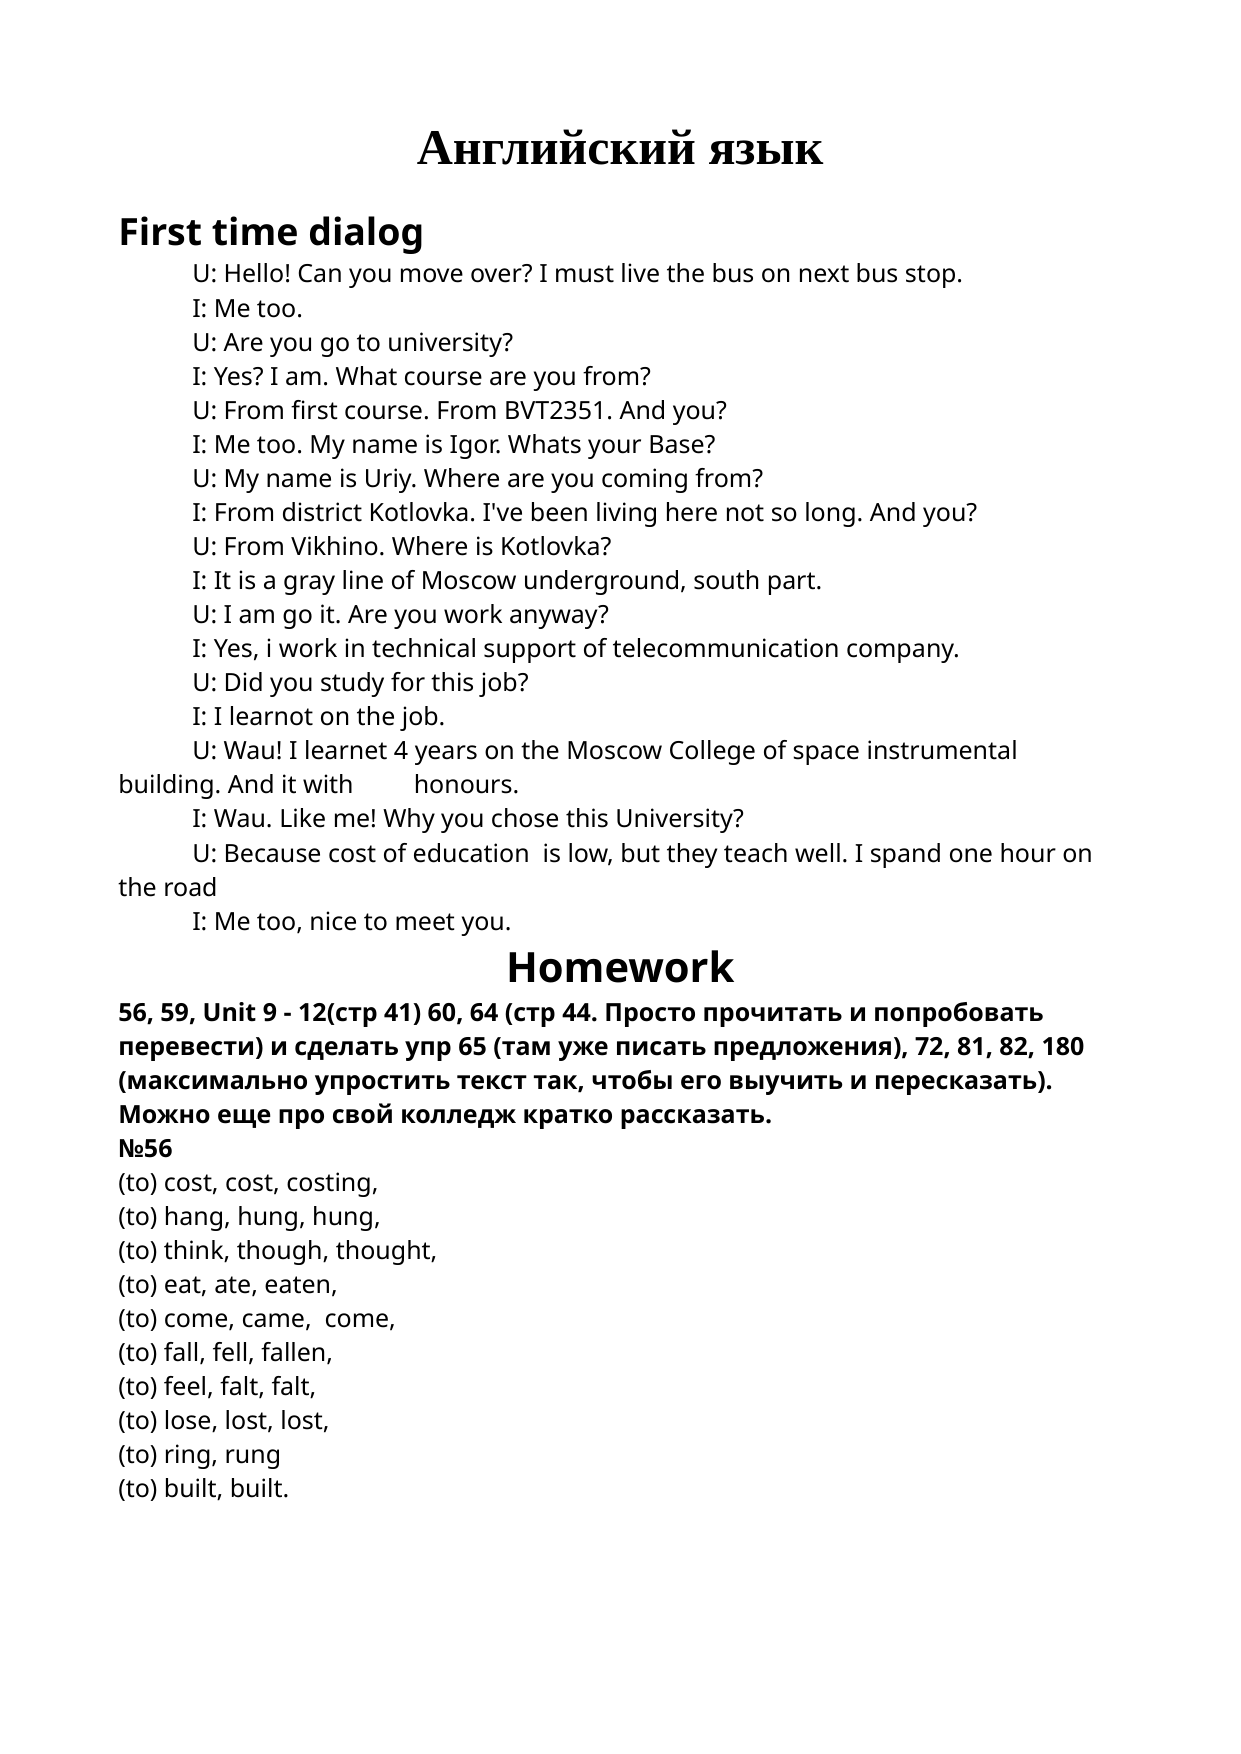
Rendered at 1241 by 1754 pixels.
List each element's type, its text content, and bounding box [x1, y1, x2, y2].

text I: Wau. Like me! Why you chose this University? [118, 801, 1122, 835]
text (to) cost, cost, costing, [118, 1164, 1122, 1198]
text U: From Vikhino. Where is Kotlovka? [118, 529, 1122, 563]
text I: I learnot on the job. [118, 699, 1122, 733]
text (to) come, came, come, [118, 1301, 1122, 1335]
text I: Me too. [118, 290, 1122, 324]
text (to) fall, fell, fallen, [118, 1335, 1122, 1369]
text (to) built, built. [118, 1471, 1122, 1505]
text (to) think, though, thought, [118, 1233, 1122, 1267]
text (to) eat, ate, eaten, [118, 1267, 1122, 1301]
text I: Me too, nice to meet you. [118, 903, 1122, 937]
text Homework [118, 937, 1122, 994]
text (to) feel, falt, falt, [118, 1369, 1122, 1403]
text I: Yes, i work in technical support of telecommunication company. [118, 631, 1122, 665]
text 56, 59, Unit 9 - 12(стр 41) 60, 64 (стр 44. Просто прочитать и попробовать перевести) и сделать упр 65 (там уже писать предложения), 72, 81, 82, 180 (максимально упростить текст так, чтобы его выучить и пересказать). Можно еще про свой колледж кратко рассказать. [118, 994, 1122, 1130]
text U: Did you study for this job? [118, 665, 1122, 699]
text №56 [118, 1130, 1122, 1164]
text (to) hang, hung, hung, [118, 1198, 1122, 1233]
text U: From first course. From BVT2351. And you? [118, 392, 1122, 426]
text (to) ring, rung [118, 1437, 1122, 1471]
text I: From district Kotlovka. I've been living here not so long. And you? [118, 494, 1122, 529]
text U: Are you go to university? [118, 324, 1122, 358]
text U: I am go it. Are you work anyway? [118, 597, 1122, 631]
text I: It is a gray line of Moscow underground, south part. [118, 563, 1122, 597]
text I: Me too. My name is Igor. Whats your Base? [118, 426, 1122, 461]
text U: My name is Uriy. Where are you coming from? [118, 461, 1122, 494]
text I: Yes? I am. What course are you from? [118, 358, 1122, 392]
text U: Hello! Can you move over? I must live the bus on next bus stop. [118, 256, 1122, 290]
text First time dialog [118, 205, 1122, 256]
text U: Wau! I learnet 4 years on the Moscow College of space instrumental building. And it with honours. [118, 733, 1122, 801]
text (to) lose, lost, lost, [118, 1403, 1122, 1437]
text U: Because cost of education is low, but they teach well. I spand one hour on the road [118, 835, 1122, 903]
